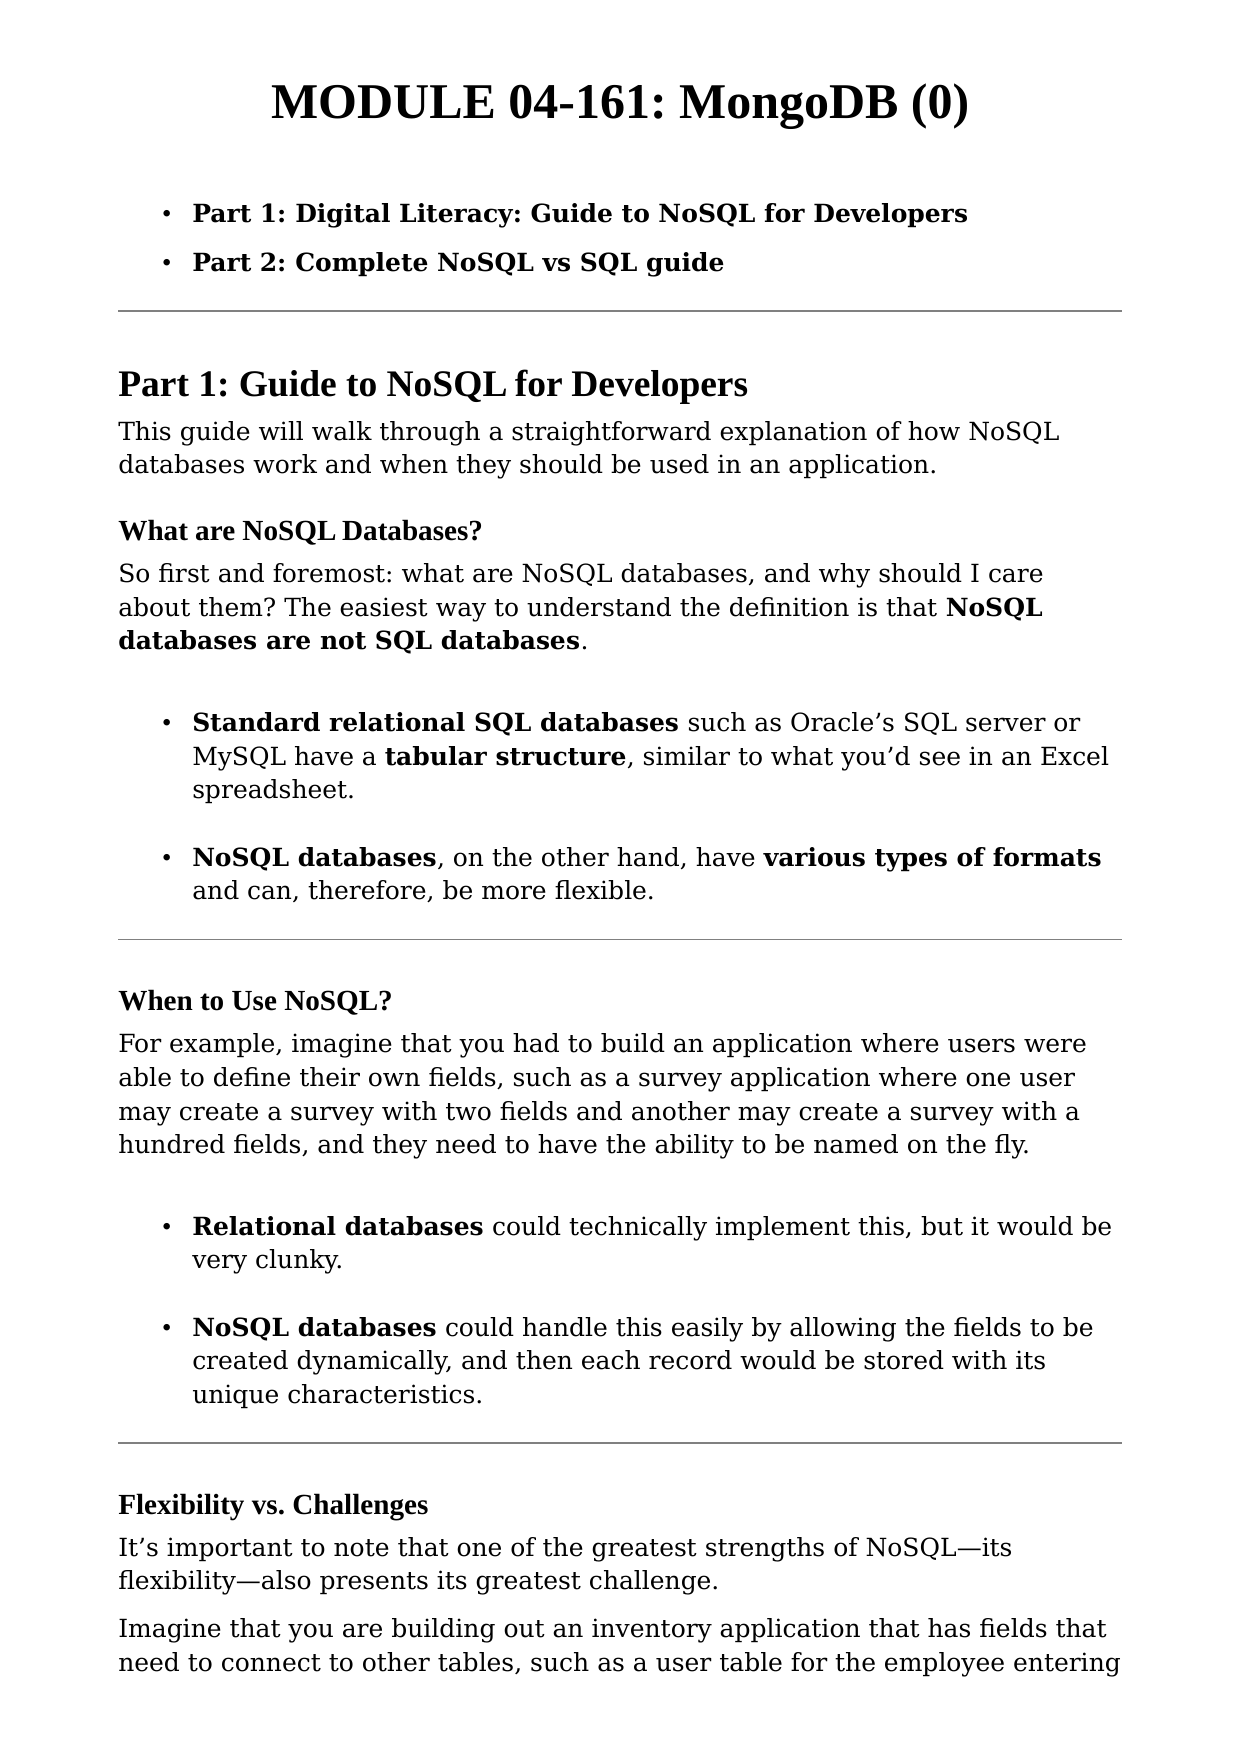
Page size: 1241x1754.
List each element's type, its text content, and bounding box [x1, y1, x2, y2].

list Part 2: Complete NoSQL vs SQL guide [162, 248, 1122, 277]
subtitle Part 1: Guide to NoSQL for Developers [118, 361, 1122, 404]
subtitle What are NoSQL Databases? [118, 513, 1122, 547]
text So first and foremost: what are NoSQL databases, and why should I care about them? The easiest way to understand the definition is that NoSQL databases are not SQL databases. [118, 559, 1122, 689]
list NoSQL databases could handle this easily by allowing the fields to be created dynamically, and then each record would be stored with its unique characteristics. [162, 1313, 1122, 1409]
list NoSQL databases, on the other hand, have various types of formats and can, therefore, be more flexible. [162, 843, 1122, 906]
text It’s important to note that one of the greatest strengths of NoSQL—its flexibility—also presents its greatest challenge. [118, 1533, 1122, 1596]
subtitle When to Use NoSQL? [118, 983, 1122, 1017]
text Imagine that you are building out an inventory application that has fields that need to connect to other tables, such as a user table for the employee entering [118, 1615, 1122, 1677]
list Relational databases could technically implement this, but it would be very clunky. [162, 1212, 1122, 1308]
list Part 1: Digital Literacy: Guide to NoSQL for Developers [162, 199, 1122, 229]
list Standard relational SQL databases such as Oracle’s SQL server or MySQL have a tabular structure, similar to what you’d see in an Excel spreadsheet. [162, 708, 1122, 838]
subtitle Flexibility vs. Challenges [118, 1487, 1122, 1521]
text This guide will walk through a straightforward explanation of how NoSQL databases work and when they should be used in an application. [118, 417, 1122, 479]
subtitle MODULE 04-161: MongoDB (0) [118, 72, 1122, 187]
text For example, imagine that you had to build an application where users were able to define their own fields, such as a survey application where one user may create a survey with two fields and another may create a survey with a hundred fields, and they need to have the ability to be named on the fly. [118, 1029, 1122, 1193]
